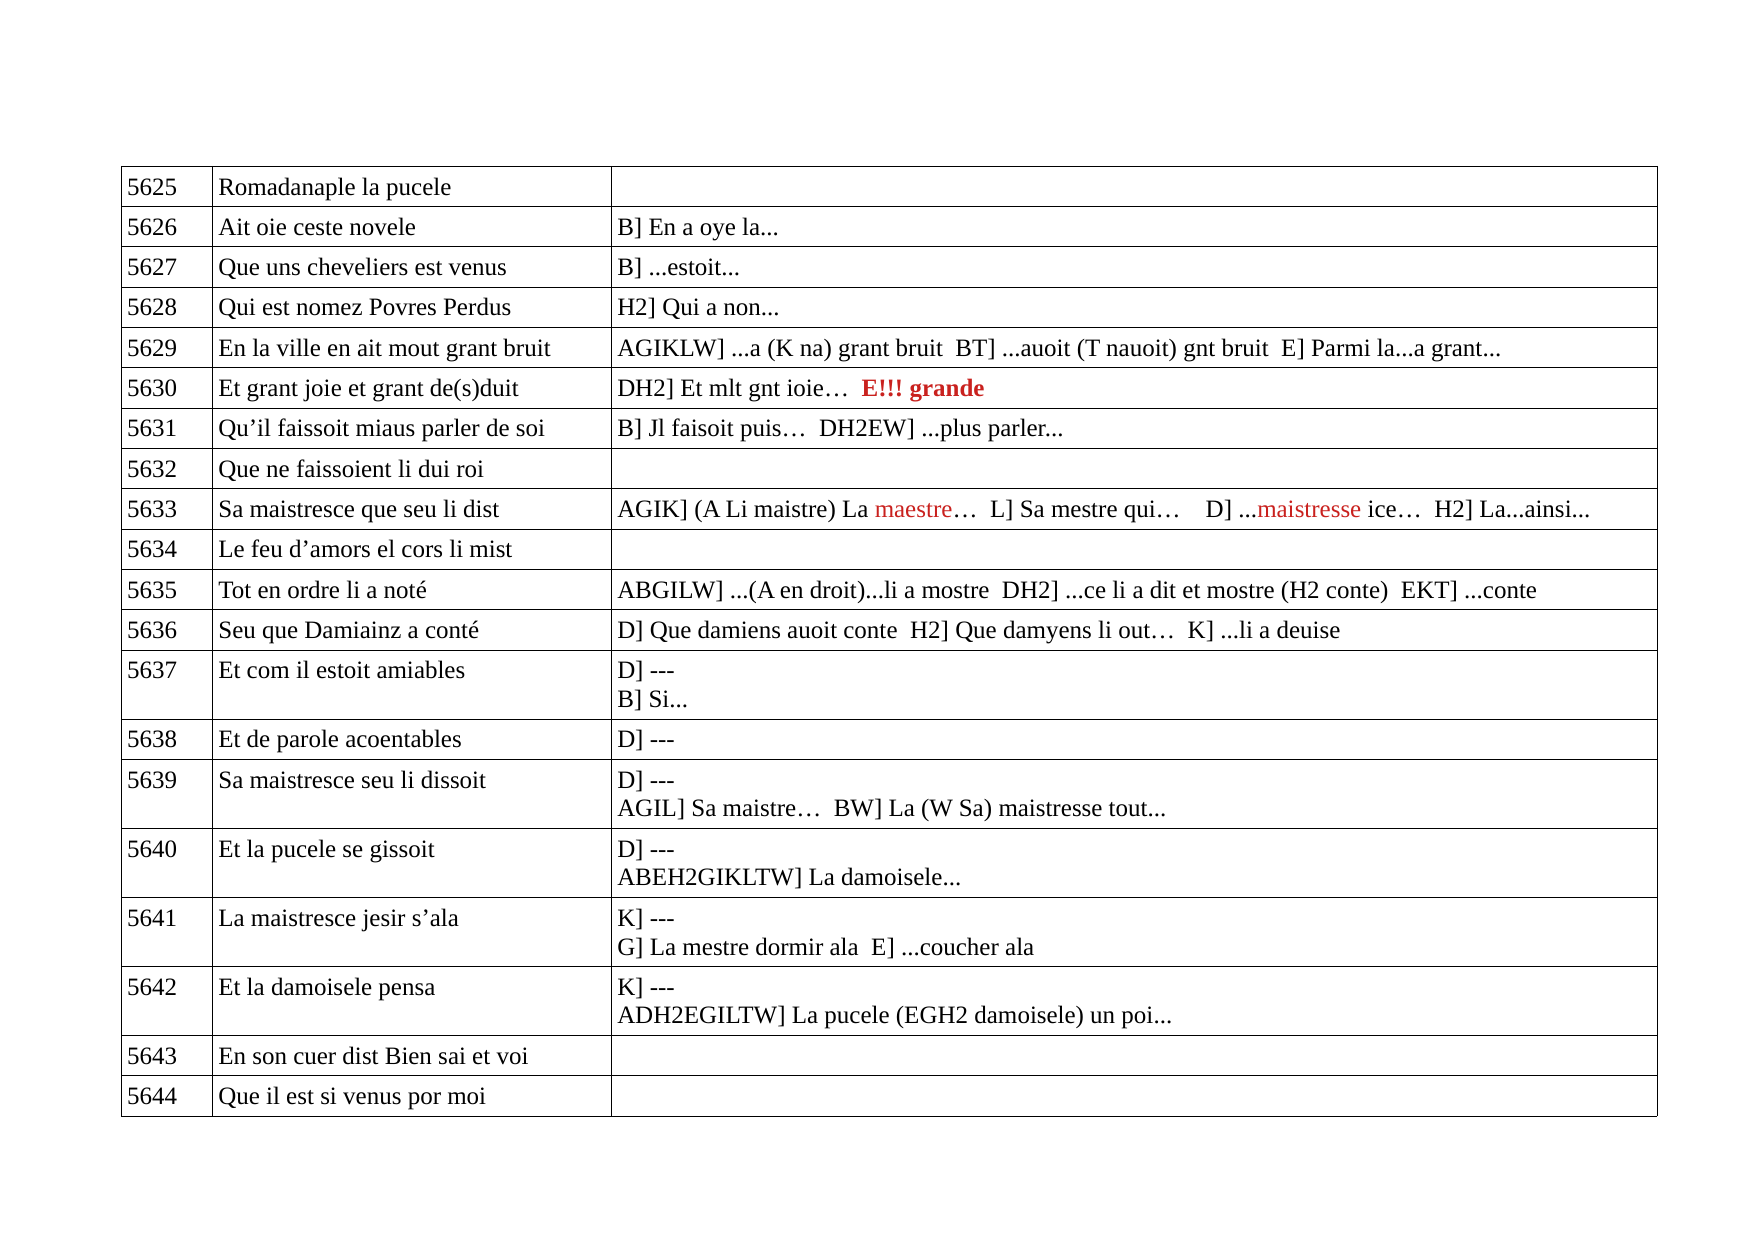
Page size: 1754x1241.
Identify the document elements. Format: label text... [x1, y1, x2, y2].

table_cell Le feu d’amors el cors li mist [213, 530, 611, 569]
table_cell Que il est si venus por moi [213, 1076, 611, 1116]
table_cell 5644 [122, 1076, 212, 1116]
table_cell D] --- B] Si... [612, 651, 1657, 718]
table_cell [612, 1036, 1657, 1075]
table_cell 5632 [122, 449, 212, 488]
table_cell Et la damoisele pensa [213, 967, 611, 1035]
table_cell Et grant joie et grant de(s)duit [213, 368, 611, 408]
table_cell AGIKLW] ...a (K na) grant bruit BT] ...auoit (T nauoit) gnt bruit E] Parmi la...a grant... [612, 328, 1657, 367]
table_cell 5634 [122, 530, 212, 569]
table_cell 5627 [122, 247, 212, 287]
table_cell 5641 [122, 898, 212, 966]
table_cell Que ne faissoient li dui roi [213, 449, 611, 488]
table_cell 5643 [122, 1036, 212, 1075]
table_cell [612, 1076, 1657, 1116]
table_header Romadanaple la pucele [213, 167, 611, 206]
table_cell 5637 [122, 651, 212, 718]
table_cell 5633 [122, 489, 212, 528]
table_cell K] --- G] La mestre dormir ala E] ...coucher ala [612, 898, 1657, 966]
table_cell Que uns cheveliers est venus [213, 247, 611, 287]
table_cell Et la pucele se gissoit [213, 829, 611, 897]
table_cell AGIK] (A Li maistre) La maestre… L] Sa mestre qui… D] ...maistresse ice… H2] La...ainsi... [612, 489, 1657, 528]
table_cell B] En a oye la... [612, 207, 1657, 246]
table_cell Sa maistresce que seu li dist [213, 489, 611, 528]
table_cell 5642 [122, 967, 212, 1035]
table_cell En son cuer dist Bien sai et voi [213, 1036, 611, 1075]
table_cell Sa maistresce seu li dissoit [213, 760, 611, 828]
table_cell D] --- [612, 720, 1657, 759]
table_cell [612, 449, 1657, 488]
table_cell DH2] Et mlt gnt ioie… E!!! grande [612, 368, 1657, 408]
table_cell D] Que damiens auoit conte H2] Que damyens li out… K] ...li a deuise [612, 610, 1657, 649]
table_cell Ait oie ceste novele [213, 207, 611, 246]
table_cell 5640 [122, 829, 212, 897]
table_cell 5628 [122, 288, 212, 327]
table_cell B] ...estoit... [612, 247, 1657, 287]
table_cell 5635 [122, 570, 212, 609]
table_cell D] --- ABEH2GIKLTW] La damoisele... [612, 829, 1657, 897]
table_cell 5630 [122, 368, 212, 408]
table_cell La maistresce jesir s’ala [213, 898, 611, 966]
table_cell Qu’il faissoit miaus parler de soi [213, 409, 611, 448]
table_cell En la ville en ait mout grant bruit [213, 328, 611, 367]
table_cell K] --- ADH2EGILTW] La pucele (EGH2 damoisele) un poi... [612, 967, 1657, 1035]
table_cell D] --- AGIL] Sa maistre… BW] La (W Sa) maistresse tout... [612, 760, 1657, 828]
table_cell Et com il estoit amiables [213, 651, 611, 718]
table_cell Qui est nomez Povres Perdus [213, 288, 611, 327]
table_cell Et de parole acoentables [213, 720, 611, 759]
table_cell 5629 [122, 328, 212, 367]
table_cell B] Jl faisoit puis… DH2EW] ...plus parler... [612, 409, 1657, 448]
table_cell H2] Qui a non... [612, 288, 1657, 327]
table_cell Tot en ordre li a noté [213, 570, 611, 609]
table_cell 5636 [122, 610, 212, 649]
table_cell ABGILW] ...(A en droit)...li a mostre DH2] ...ce li a dit et mostre (H2 conte) EKT] ...conte [612, 570, 1657, 609]
table_cell 5639 [122, 760, 212, 828]
table_cell [612, 530, 1657, 569]
table_cell 5631 [122, 409, 212, 448]
table_cell 5626 [122, 207, 212, 246]
table_cell 5638 [122, 720, 212, 759]
table_header 5625 [122, 167, 212, 206]
table_header [612, 167, 1657, 206]
table_cell Seu que Damiainz a conté [213, 610, 611, 649]
